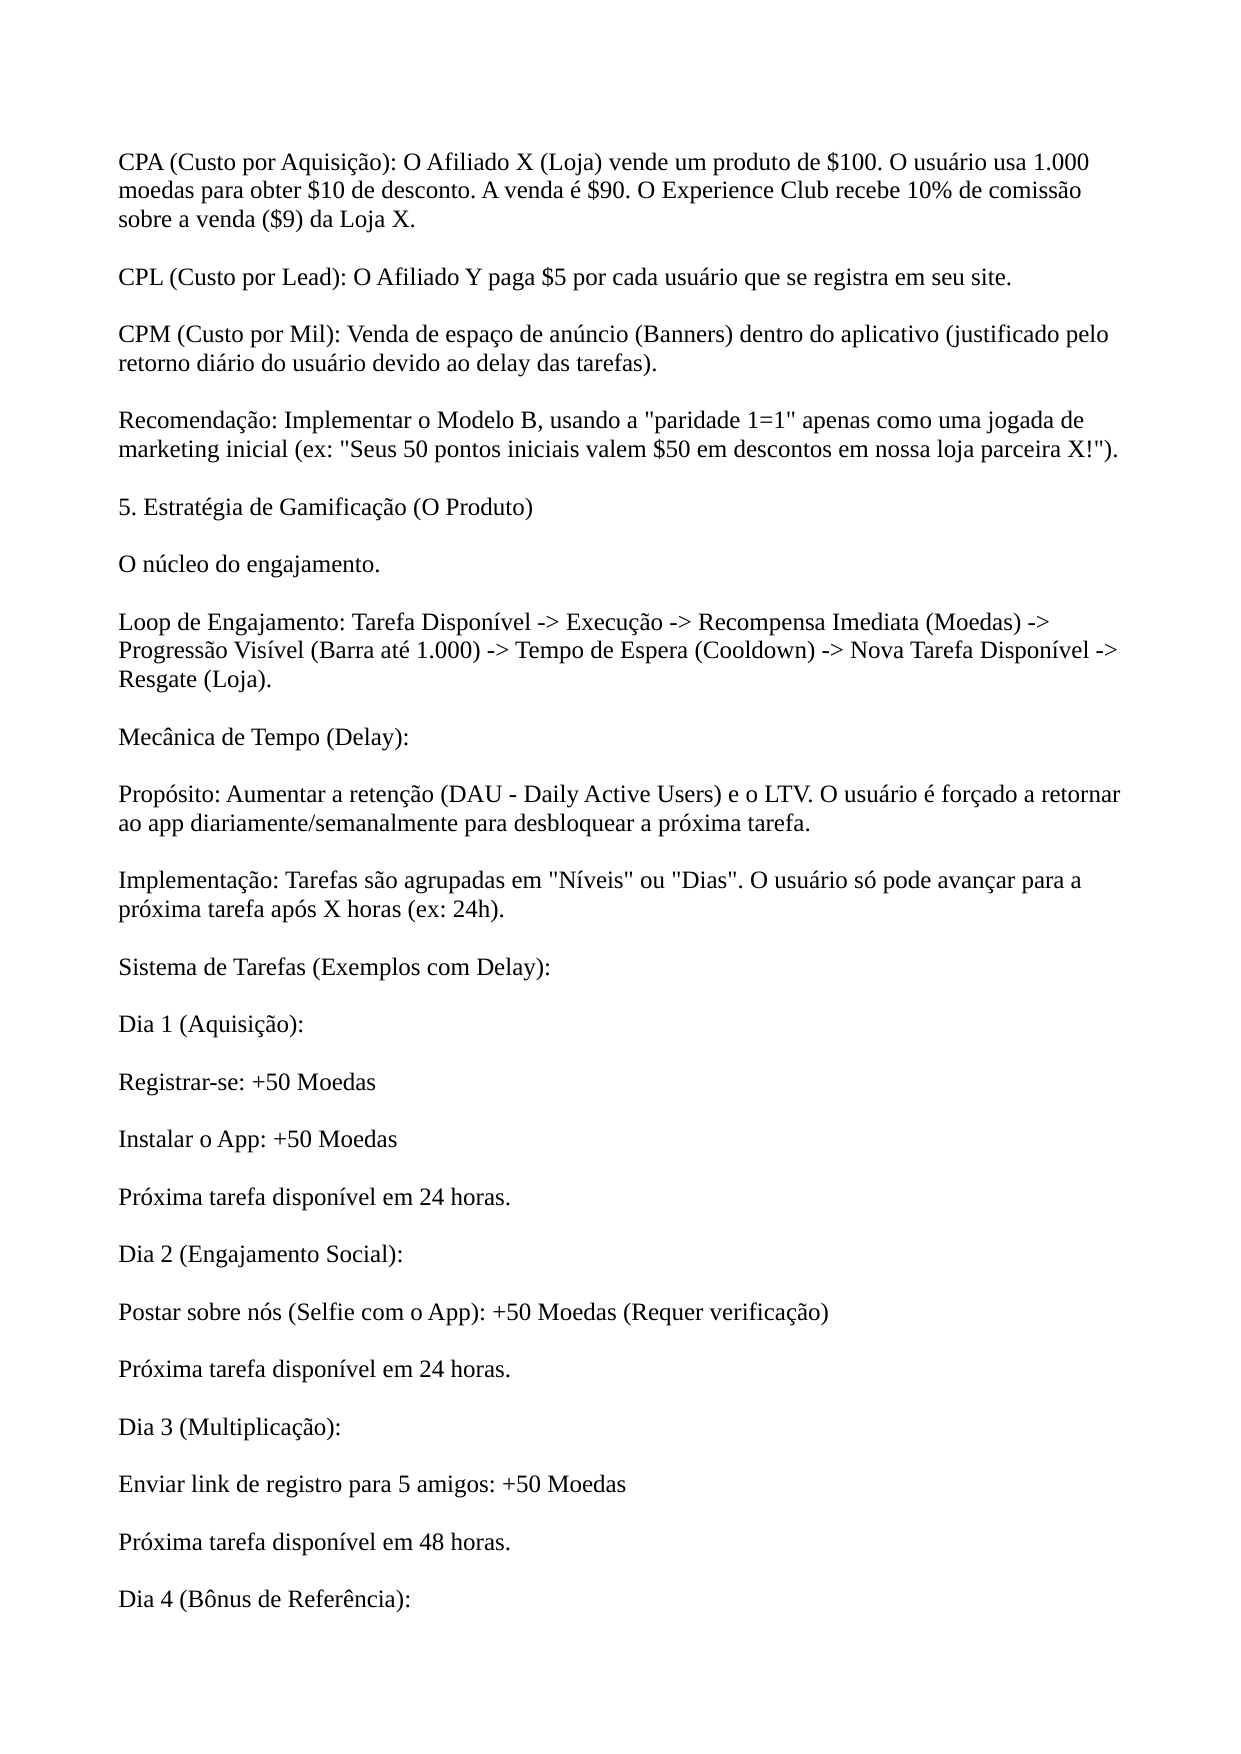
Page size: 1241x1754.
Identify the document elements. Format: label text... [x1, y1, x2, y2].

text 5. Estratégia de Gamificação (O Produto) [118, 492, 1122, 521]
text CPA (Custo por Aquisição): O Afiliado X (Loja) vende um produto de $100. O usuário usa 1.000 moedas para obter $10 de desconto. A venda é $90. O Experience Club recebe 10% de comissão sobre a venda ($9) da Loja X. [118, 147, 1122, 233]
text CPM (Custo por Mil): Venda de espaço de anúncio (Banners) dentro do aplicativo (justificado pelo retorno diário do usuário devido ao delay das tarefas). [118, 319, 1122, 377]
text CPL (Custo por Lead): O Afiliado Y paga $5 por cada usuário que se registra em seu site. [118, 262, 1122, 291]
text O núcleo do engajamento. [118, 549, 1122, 578]
text Sistema de Tarefas (Exemplos com Delay): [118, 952, 1122, 981]
text Dia 4 (Bônus de Referência): [118, 1584, 1122, 1613]
text Dia 2 (Engajamento Social): [118, 1239, 1122, 1268]
text Próxima tarefa disponível em 24 horas. [118, 1354, 1122, 1383]
text Enviar link de registro para 5 amigos: +50 Moedas [118, 1469, 1122, 1498]
text Postar sobre nós (Selfie com o App): +50 Moedas (Requer verificação) [118, 1297, 1122, 1326]
text Instalar o App: +50 Moedas [118, 1124, 1122, 1153]
text Dia 1 (Aquisição): [118, 1009, 1122, 1038]
text Loop de Engajamento: Tarefa Disponível -> Execução -> Recompensa Imediata (Moedas) -> Progressão Visível (Barra até 1.000) -> Tempo de Espera (Cooldown) -> Nova Tarefa Disponível -> Resgate (Loja). [118, 607, 1122, 693]
text Recomendação: Implementar o Modelo B, usando a "paridade 1=1" apenas como uma jogada de marketing inicial (ex: "Seus 50 pontos iniciais valem $50 em descontos em nossa loja parceira X!"). [118, 406, 1122, 463]
text Propósito: Aumentar a retenção (DAU - Daily Active Users) e o LTV. O usuário é forçado a retornar ao app diariamente/semanalmente para desbloquear a próxima tarefa. [118, 779, 1122, 837]
text Implementação: Tarefas são agrupadas em "Níveis" ou "Dias". O usuário só pode avançar para a próxima tarefa após X horas (ex: 24h). [118, 866, 1122, 923]
text Mecânica de Tempo (Delay): [118, 722, 1122, 751]
text Dia 3 (Multiplicação): [118, 1412, 1122, 1441]
text Próxima tarefa disponível em 48 horas. [118, 1527, 1122, 1556]
text Registrar-se: +50 Moedas [118, 1067, 1122, 1096]
text Próxima tarefa disponível em 24 horas. [118, 1182, 1122, 1211]
